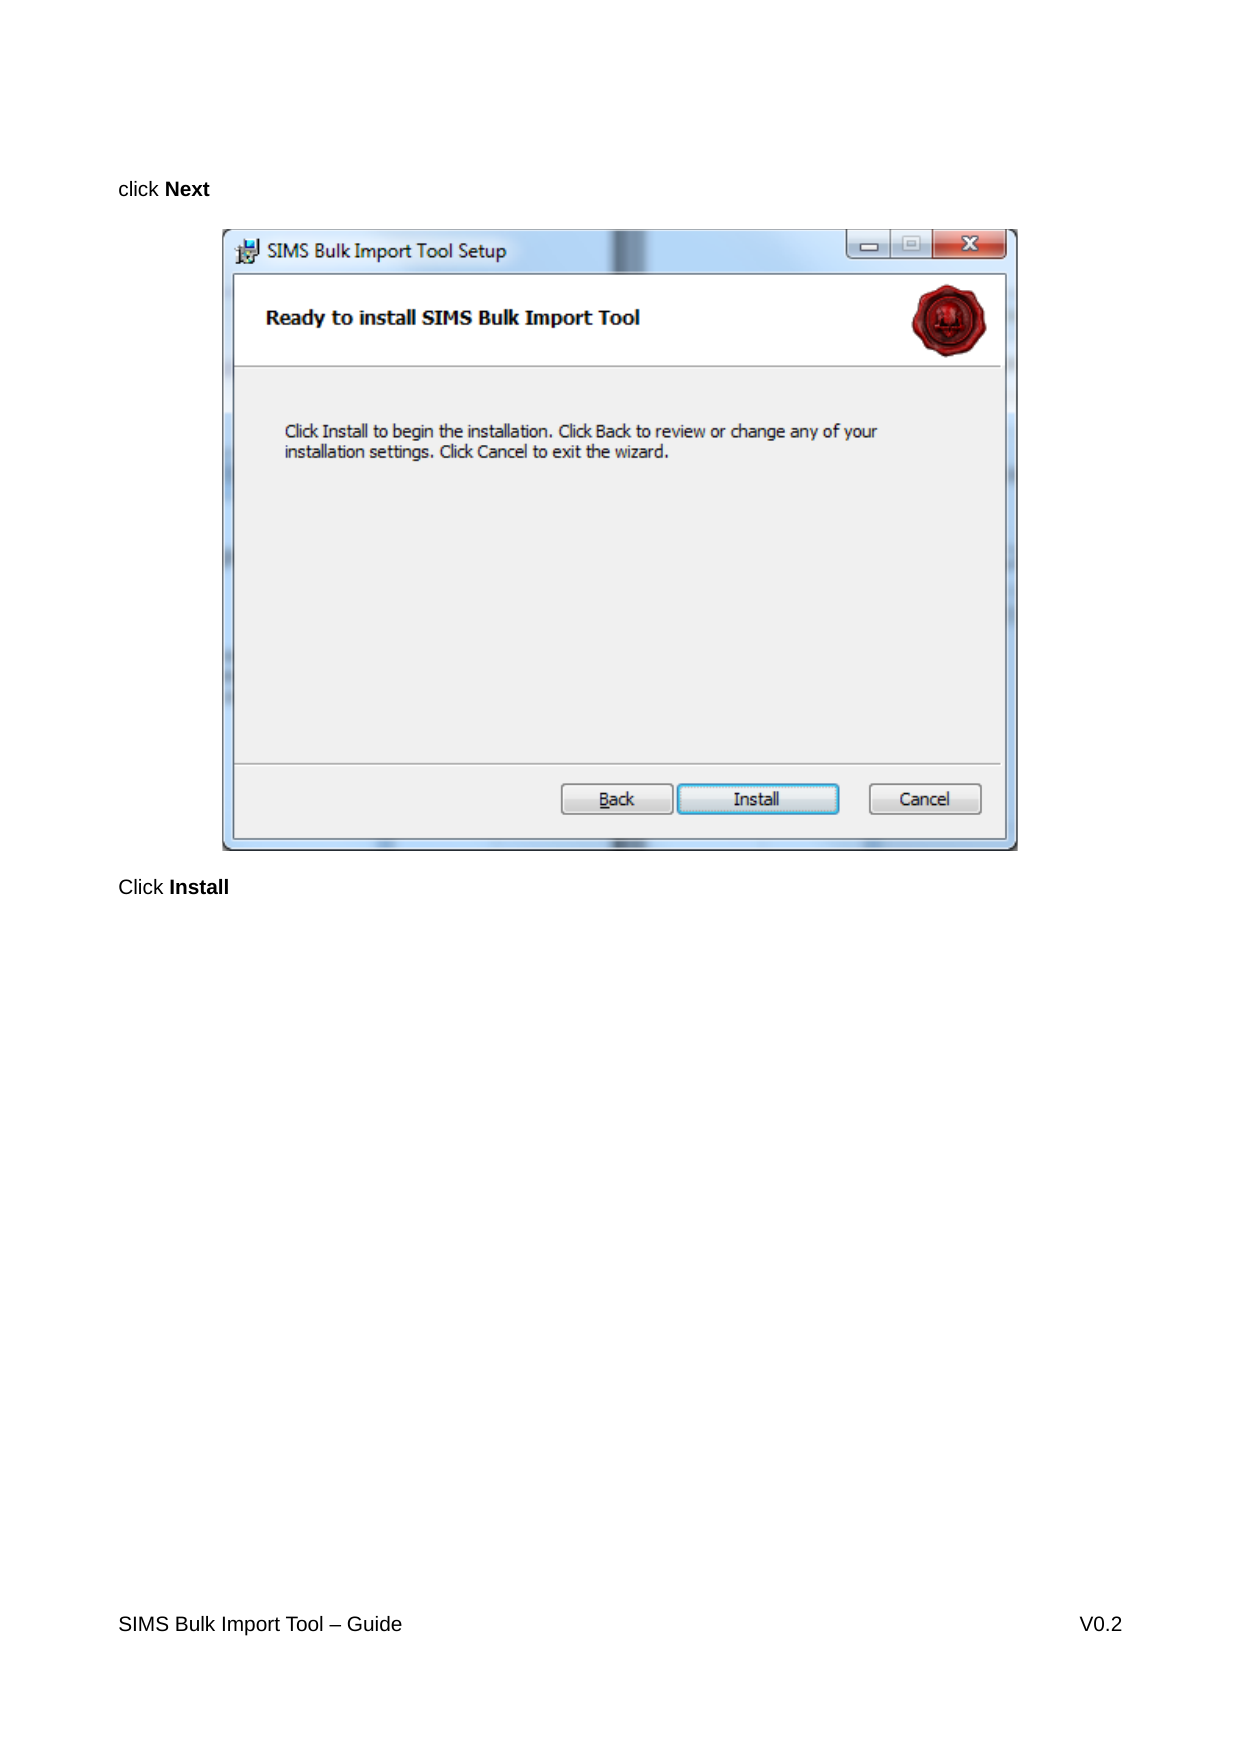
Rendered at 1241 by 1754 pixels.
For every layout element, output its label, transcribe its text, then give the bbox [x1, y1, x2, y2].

text click Next [118, 176, 1122, 200]
picture [222, 229, 1018, 851]
text Click Install [118, 875, 1122, 899]
